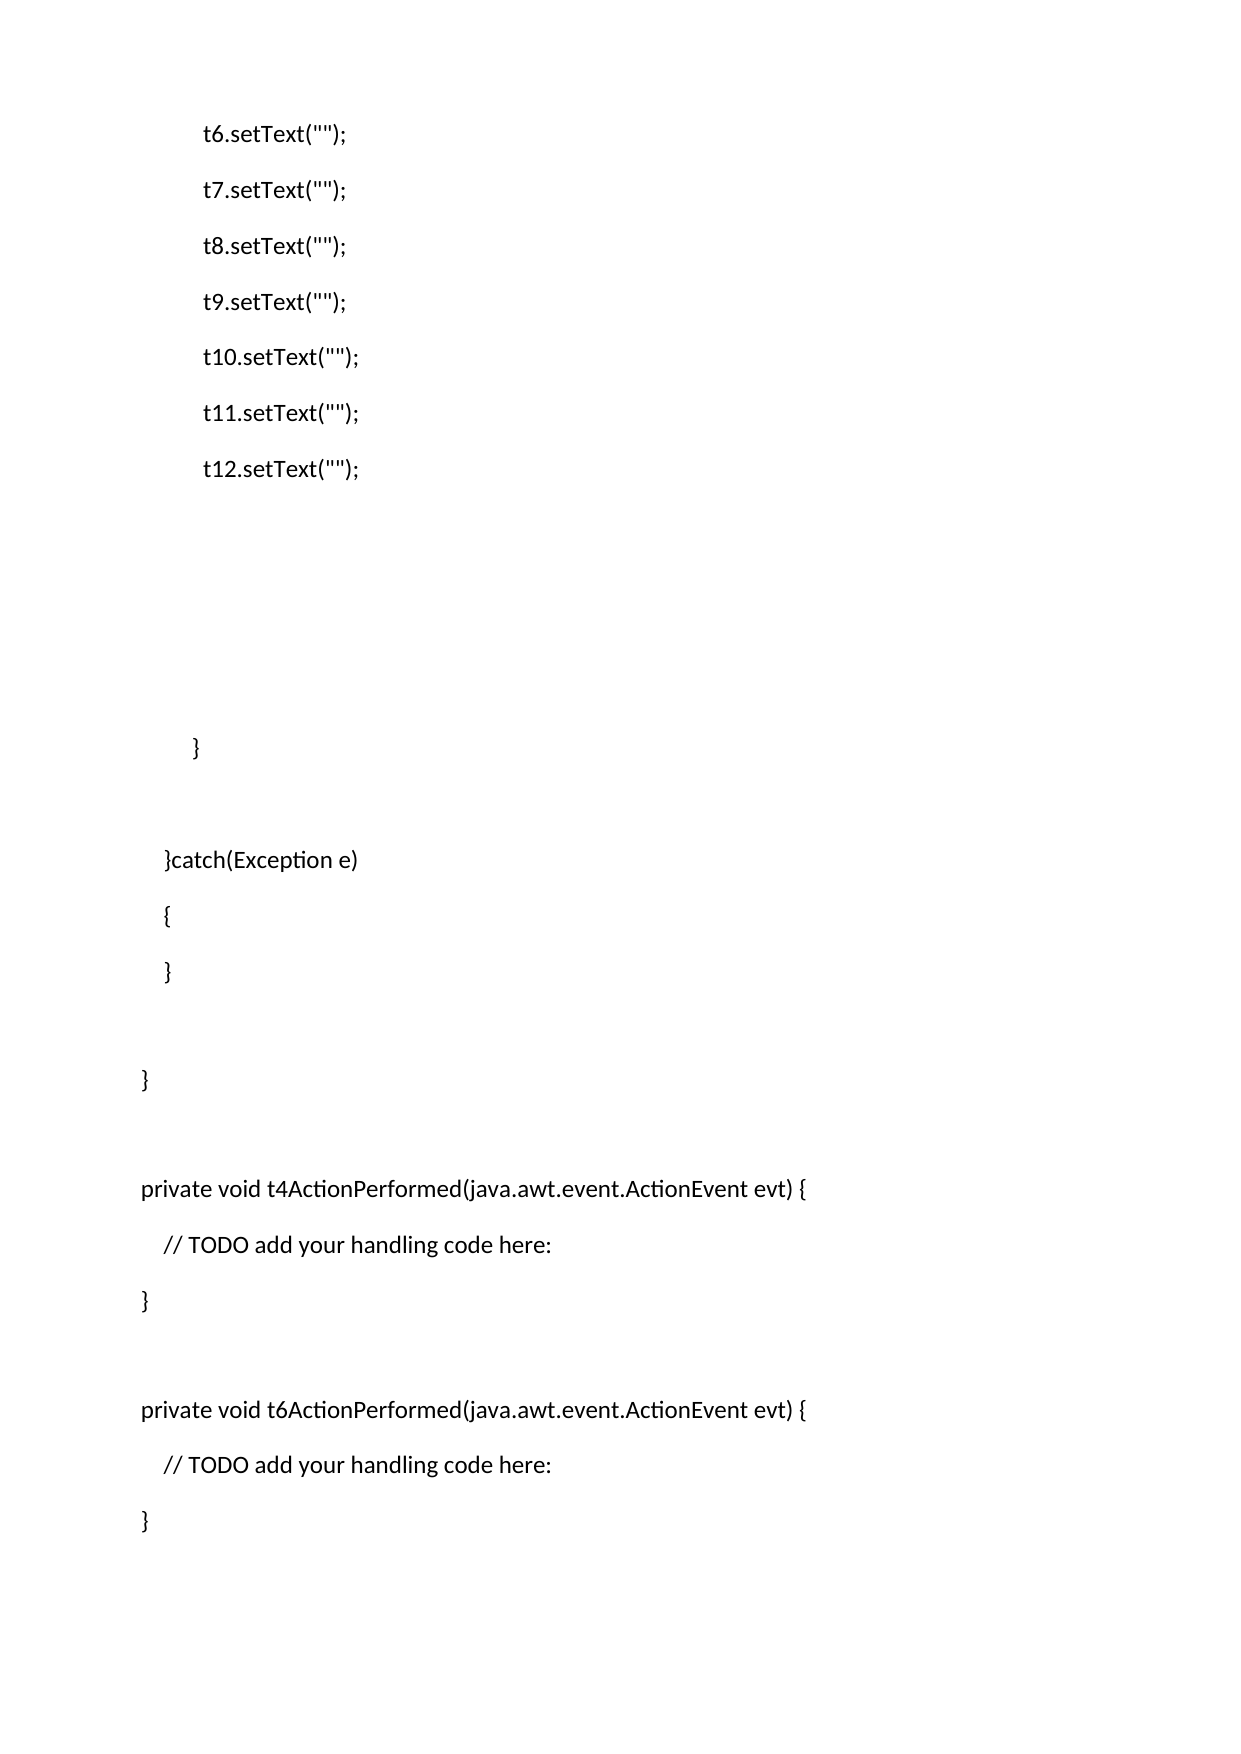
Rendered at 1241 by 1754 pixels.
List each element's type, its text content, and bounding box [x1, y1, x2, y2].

text } [118, 732, 1122, 763]
text } [118, 1064, 1122, 1095]
text t11.setText(""); [118, 397, 1122, 428]
text t6.setText(""); [118, 118, 1122, 149]
text t10.setText(""); [118, 341, 1122, 372]
text } [118, 1506, 1122, 1536]
text { [118, 900, 1122, 930]
text } [118, 1285, 1122, 1316]
text t8.setText(""); [118, 230, 1122, 260]
text } [118, 956, 1122, 986]
text private void t4ActionPerformed(java.awt.event.ActionEvent evt) { [118, 1173, 1122, 1204]
text // TODO add your handling code here: [118, 1450, 1122, 1480]
text t12.setText(""); [118, 453, 1122, 484]
text }catch(Exception e) [118, 844, 1122, 874]
text t7.setText(""); [118, 174, 1122, 204]
text // TODO add your handling code here: [118, 1229, 1122, 1260]
text t9.setText(""); [118, 286, 1122, 316]
text private void t6ActionPerformed(java.awt.event.ActionEvent evt) { [118, 1394, 1122, 1424]
